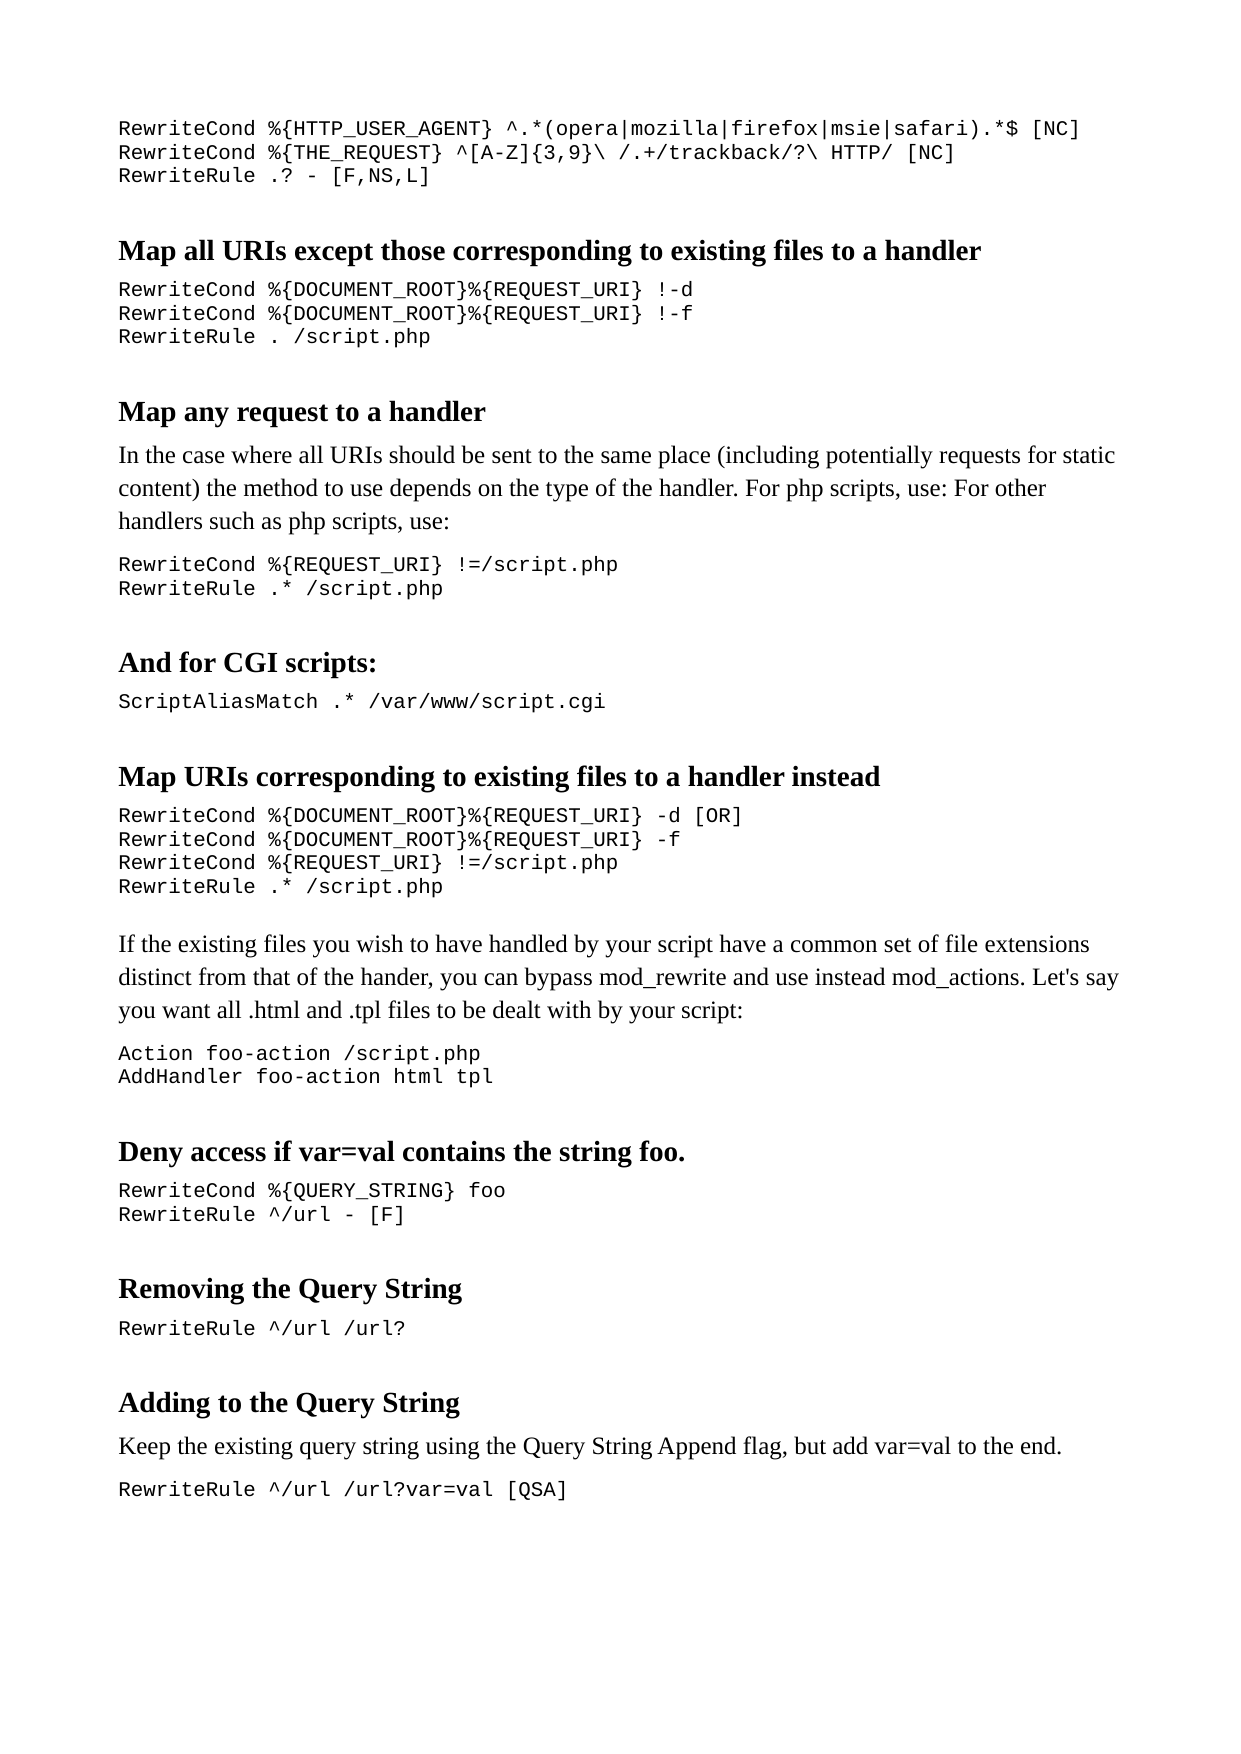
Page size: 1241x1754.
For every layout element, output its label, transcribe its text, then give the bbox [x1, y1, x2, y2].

text RewriteRule . /script.php [118, 326, 1122, 350]
text RewriteCond %{THE_REQUEST} ^[A-Z]{3,9}\ /.+/trackback/?\ HTTP/ [NC] [118, 142, 1122, 165]
text RewriteRule ^/url /url?var=val [QSA] [118, 1479, 1122, 1502]
text RewriteRule .? - [F,NS,L] [118, 165, 1122, 189]
text RewriteCond %{HTTP_USER_AGENT} ^.*(opera|mozilla|firefox|msie|safari).*$ [NC] [118, 118, 1122, 142]
subtitle Map URIs corresponding to existing files to a handler instead [118, 759, 1122, 792]
text RewriteCond %{DOCUMENT_ROOT}%{REQUEST_URI} -d [OR] [118, 805, 1122, 829]
text RewriteCond %{DOCUMENT_ROOT}%{REQUEST_URI} !-f [118, 303, 1122, 326]
text RewriteRule ^/url /url? [118, 1317, 1122, 1341]
text If the existing files you wish to have handled by your script have a common set of file extensions distinct from that of the hander, you can bypass mod_rewrite and use instead mod_actions. Let's say you want all .html and .tpl files to be dealt with by your script: [118, 929, 1122, 1024]
text Action foo-action /script.php [118, 1043, 1122, 1066]
text RewriteRule .* /script.php [118, 876, 1122, 899]
subtitle Map any request to a handler [118, 394, 1122, 428]
text RewriteCond %{DOCUMENT_ROOT}%{REQUEST_URI} !-d [118, 279, 1122, 303]
subtitle Adding to the Query String [118, 1385, 1122, 1419]
text ScriptAliasMatch .* /var/www/script.cgi [118, 691, 1122, 715]
text RewriteRule ^/url - [F] [118, 1204, 1122, 1227]
text RewriteCond %{QUERY_STRING} foo [118, 1180, 1122, 1204]
text RewriteCond %{DOCUMENT_ROOT}%{REQUEST_URI} -f [118, 829, 1122, 852]
text RewriteCond %{REQUEST_URI} !=/script.php [118, 852, 1122, 876]
subtitle Removing the Query String [118, 1271, 1122, 1305]
text Keep the existing query string using the Query String Append flag, but add var=val to the end. [118, 1431, 1122, 1460]
subtitle And for CGI scripts: [118, 645, 1122, 679]
text RewriteRule .* /script.php [118, 577, 1122, 601]
subtitle Map all URIs except those corresponding to existing files to a handler [118, 233, 1122, 267]
text AddHandler foo-action html tpl [118, 1066, 1122, 1090]
text In the case where all URIs should be sent to the same place (including potentially requests for static content) the method to use depends on the type of the handler. For php scripts, use: For other handlers such as php scripts, use: [118, 440, 1122, 535]
text RewriteCond %{REQUEST_URI} !=/script.php [118, 554, 1122, 577]
subtitle Deny access if var=val contains the string foo. [118, 1134, 1122, 1168]
